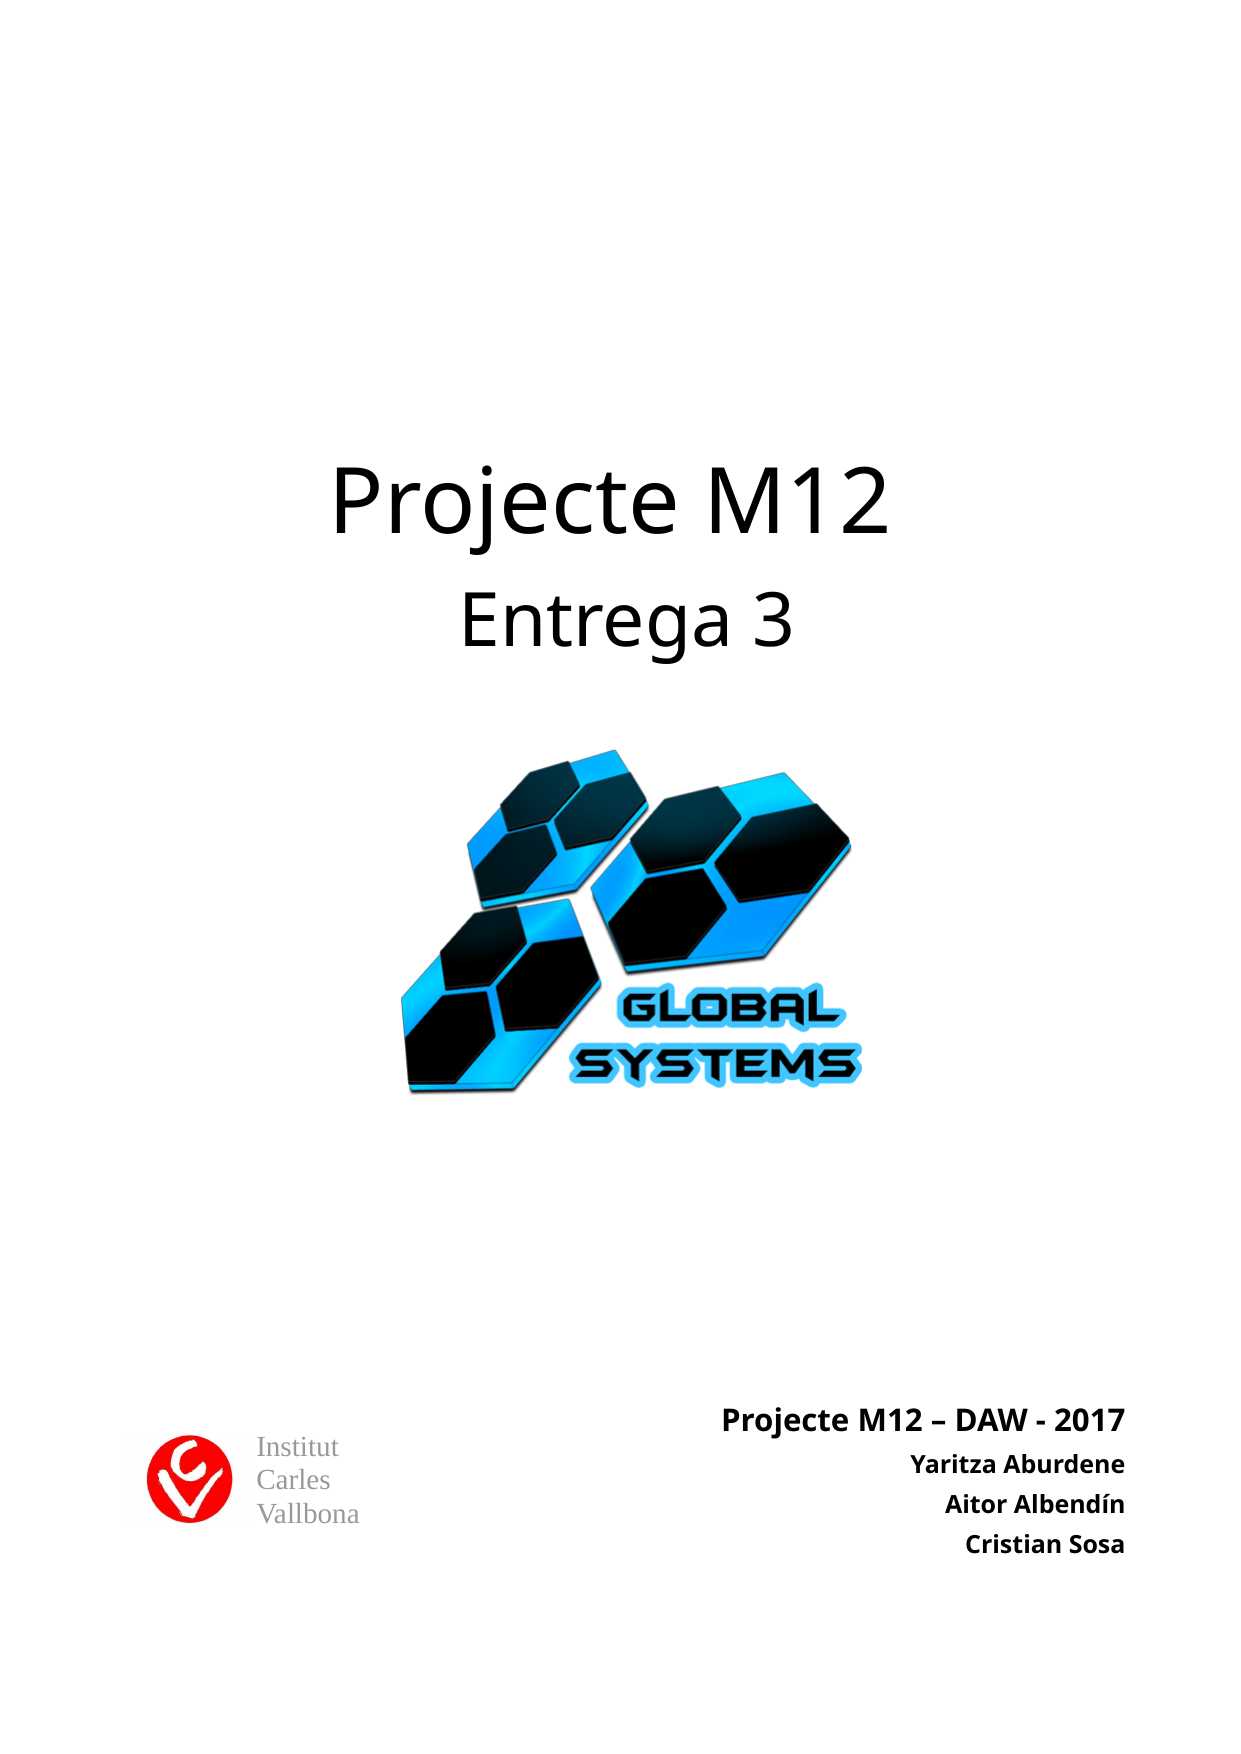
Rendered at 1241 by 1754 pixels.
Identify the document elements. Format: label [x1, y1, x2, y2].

picture [382, 661, 882, 1162]
picture [124, 1433, 257, 1526]
